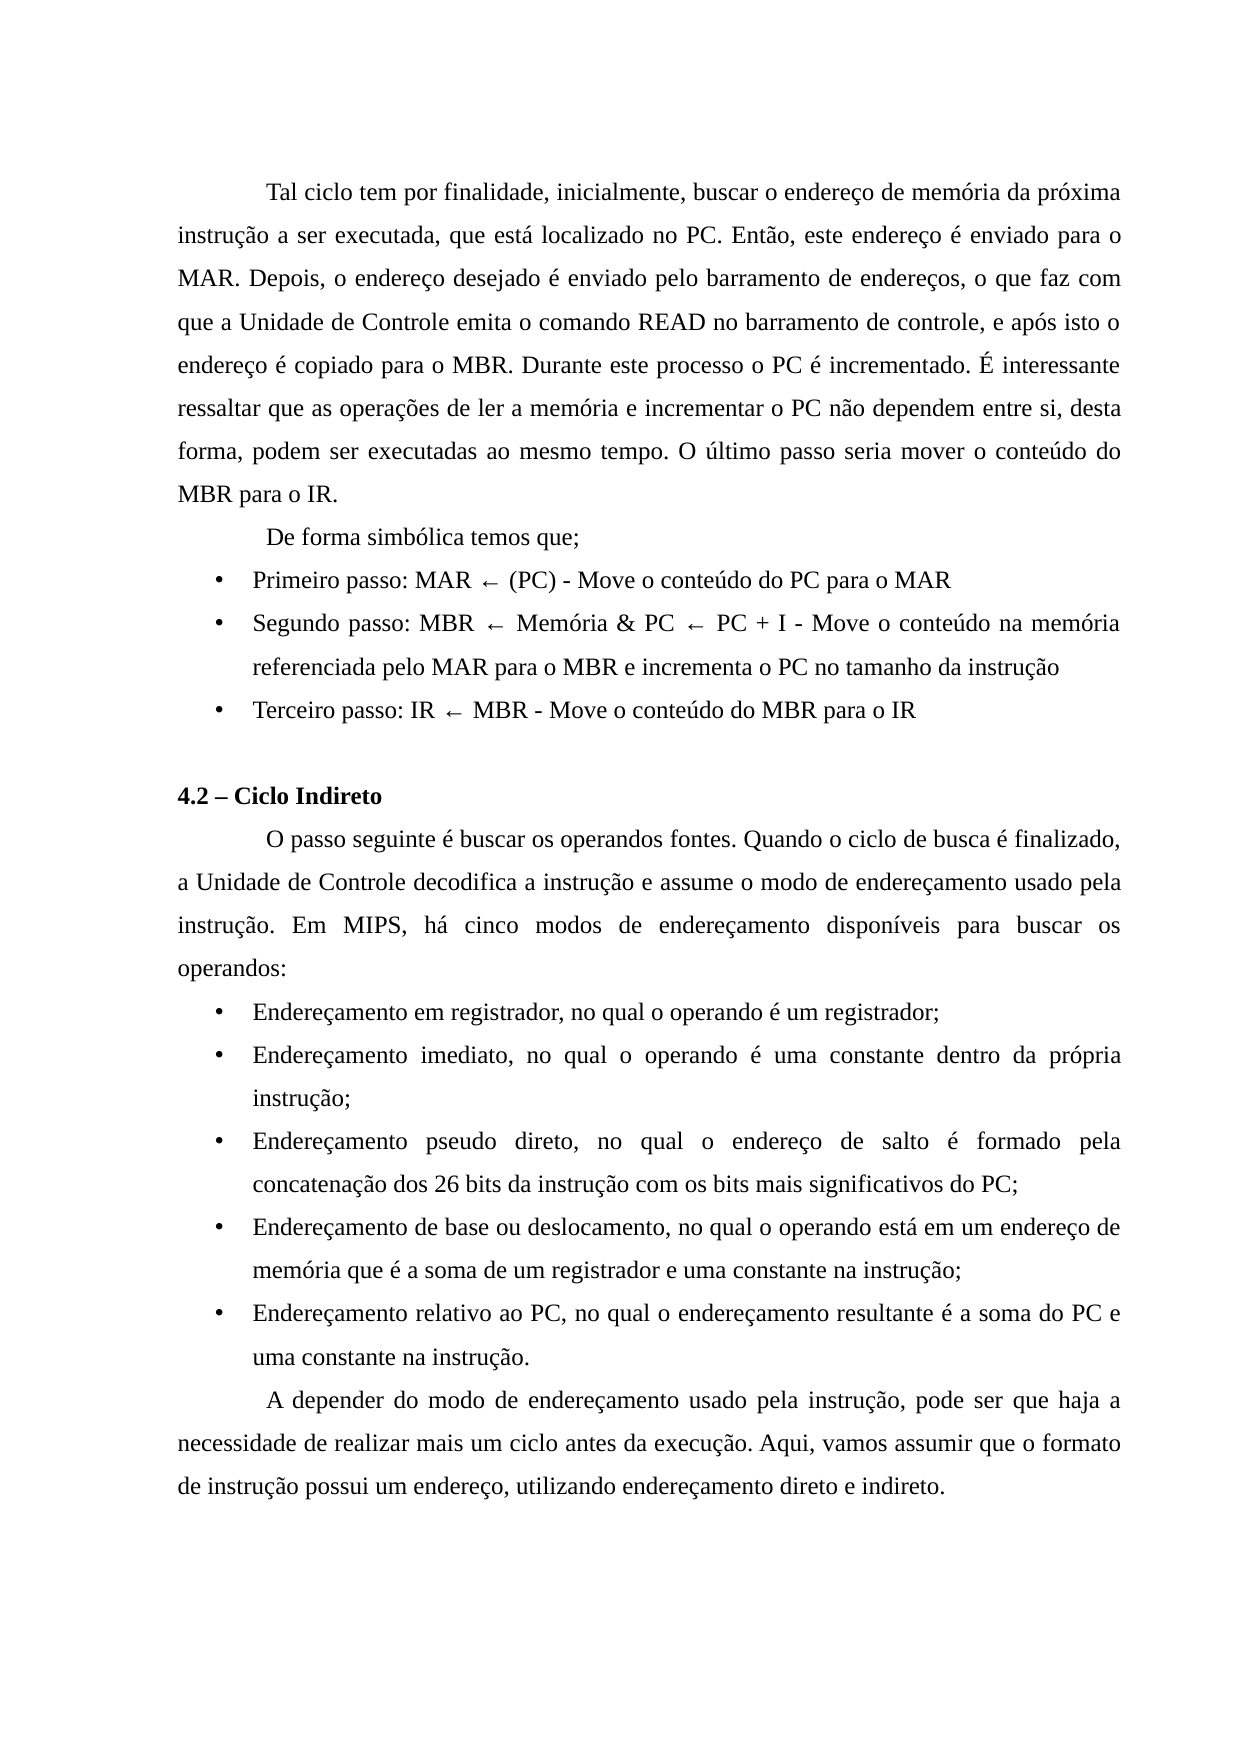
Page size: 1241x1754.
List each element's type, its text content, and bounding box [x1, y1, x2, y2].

list Endereçamento de base ou deslocamento, no qual o operando está em um endereço de memória que é a soma de um registrador e uma constante na instrução; [215, 1212, 1122, 1284]
text De forma simbólica temos que; [177, 522, 1122, 551]
text Tal ciclo tem por finalidade, inicialmente, buscar o endereço de memória da próxima instrução a ser executada, que está localizado no PC. Então, este endereço é enviado para o MAR. Depois, o endereço desejado é enviado pelo barramento de endereços, o que faz com que a Unidade de Controle emita o comando READ no barramento de controle, e após isto o endereço é copiado para o MBR. Durante este processo o PC é incrementado. É interessante ressaltar que as operações de ler a memória e incrementar o PC não dependem entre si, desta forma, podem ser executadas ao mesmo tempo. O último passo seria mover o conteúdo do MBR para o IR. [177, 177, 1122, 508]
list Endereçamento relativo ao PC, no qual o endereçamento resultante é a soma do PC e uma constante na instrução. [215, 1298, 1122, 1370]
text A depender do modo de endereçamento usado pela instrução, pode ser que haja a necessidade de realizar mais um ciclo antes da execução. Aqui, vamos assumir que o formato de instrução possui um endereço, utilizando endereçamento direto e indireto. [177, 1385, 1122, 1500]
list Segundo passo: MBR ← Memória & PC ← PC + I - Move o conteúdo na memória referenciada pelo MAR para o MBR e incrementa o PC no tamanho da instrução [215, 608, 1122, 680]
list Primeiro passo: MAR ← (PC) - Move o conteúdo do PC para o MAR [215, 565, 1122, 594]
text 4.2 – Ciclo Indireto [177, 781, 1122, 810]
text O passo seguinte é buscar os operandos fontes. Quando o ciclo de busca é finalizado, a Unidade de Controle decodifica a instrução e assume o modo de endereçamento usado pela instrução. Em MIPS, há cinco modos de endereçamento disponíveis para buscar os operandos: [177, 824, 1122, 982]
list Endereçamento imediato, no qual o operando é uma constante dentro da própria instrução; [215, 1040, 1122, 1112]
list Terceiro passo: IR ← MBR - Move o conteúdo do MBR para o IR [215, 695, 1122, 723]
list Endereçamento em registrador, no qual o operando é um registrador; [215, 997, 1122, 1025]
list Endereçamento pseudo direto, no qual o endereço de salto é formado pela concatenação dos 26 bits da instrução com os bits mais significativos do PC; [215, 1126, 1122, 1198]
